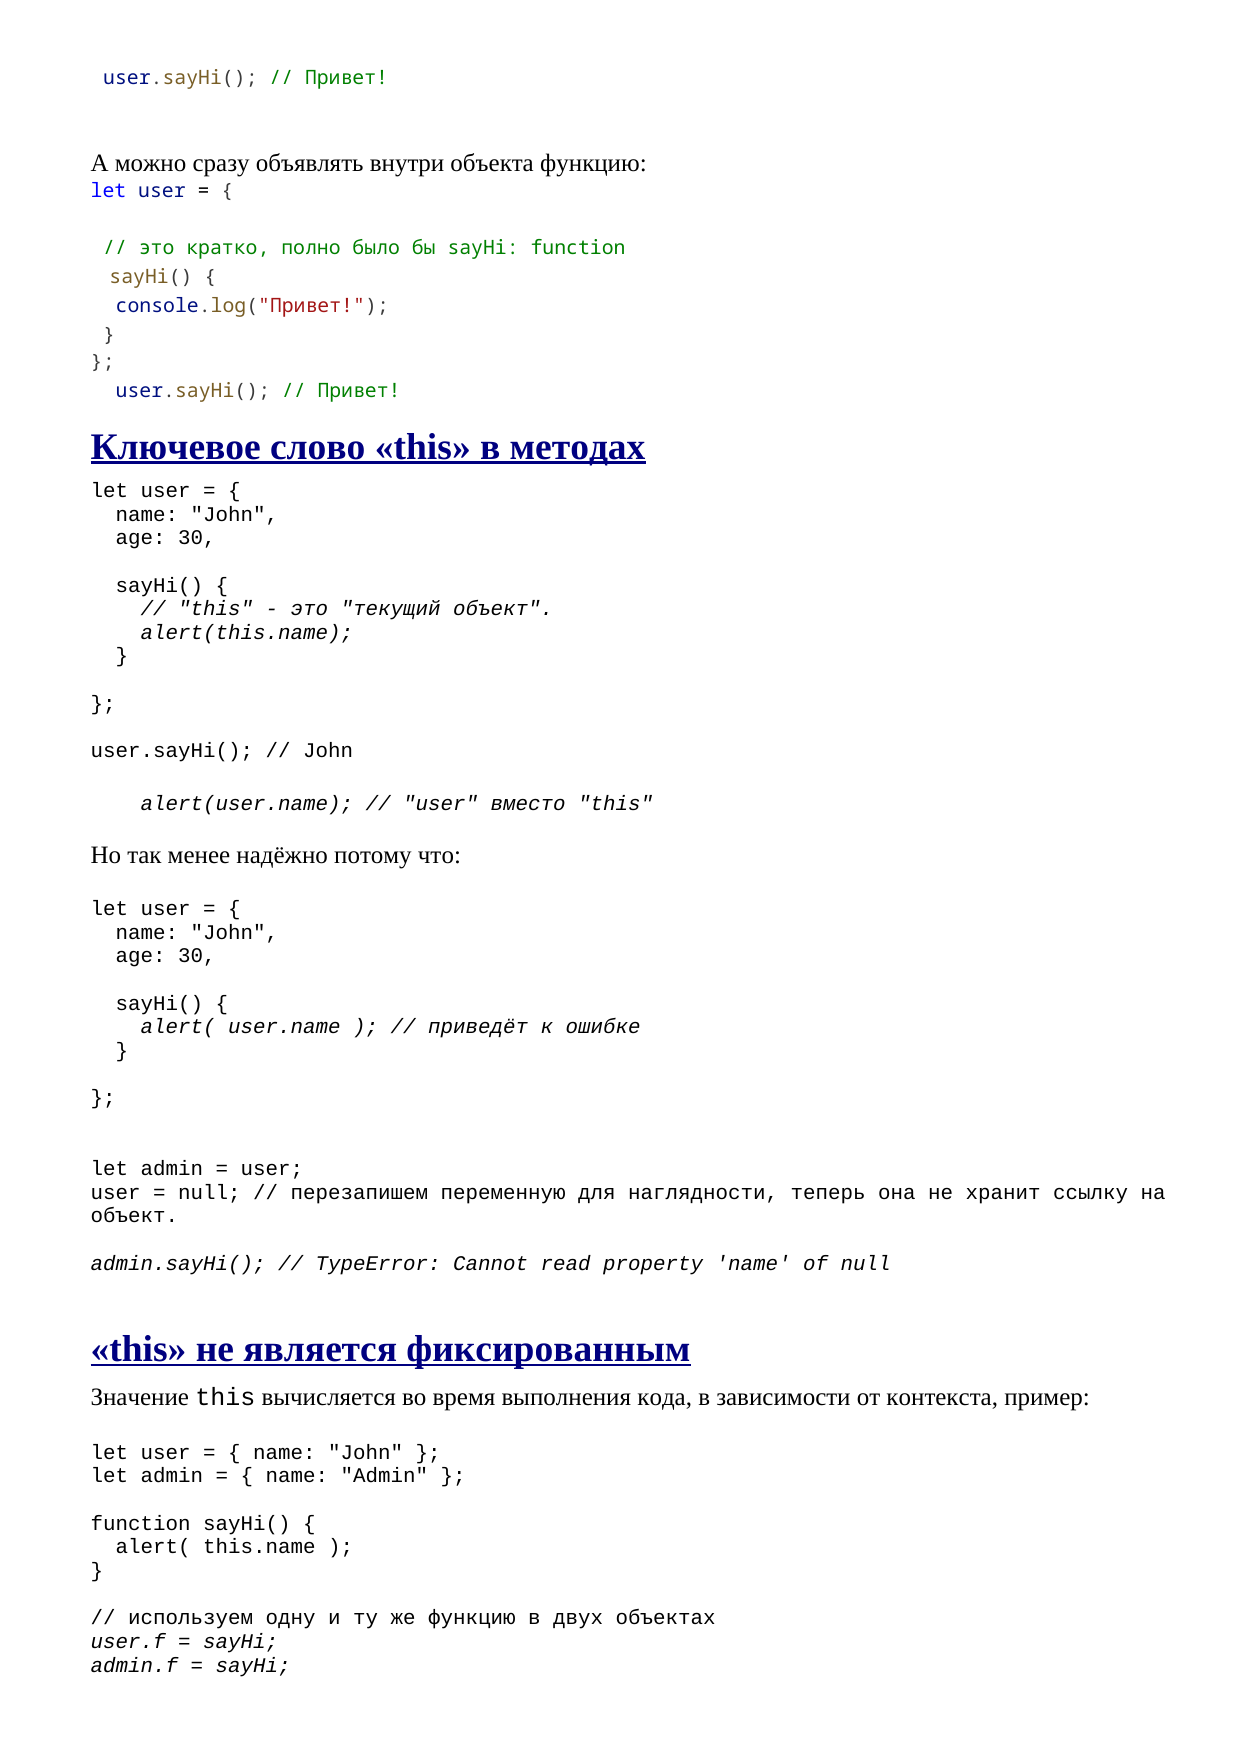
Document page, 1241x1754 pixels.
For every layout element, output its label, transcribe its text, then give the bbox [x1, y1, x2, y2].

text let admin = { name: "Admin" }; [90, 1466, 1187, 1489]
text } [90, 646, 1187, 669]
list Значение this вычисляется во время выполнения кода, в зависимости от контекста, пример: [90, 1382, 1187, 1413]
text let user = { [90, 480, 1187, 504]
text name: "John", [90, 922, 1187, 945]
text alert( user.name ); // приведёт к ошибке [90, 1016, 1187, 1040]
text let user = { name: "John" }; [90, 1442, 1187, 1466]
text let admin = user; [90, 1158, 1187, 1182]
text admin.f = sayHi; [90, 1655, 1187, 1678]
text age: 30, [90, 945, 1187, 969]
text alert(this.name); [90, 622, 1187, 646]
text user.sayHi(); // John [90, 740, 1187, 764]
subtitle Ключевое слово «this» в методах [90, 424, 1187, 467]
text user.sayHi(); // Привет! [90, 374, 1187, 403]
text // "this" - это "текущий объект". [90, 598, 1187, 622]
text // это кратко, полно было бы sayHi: function [90, 231, 1187, 260]
text sayHi() { [90, 574, 1187, 598]
text } [90, 318, 1187, 347]
text } [90, 1560, 1187, 1584]
text }; [90, 1087, 1187, 1111]
text user.sayHi(); // Привет! [90, 61, 1187, 91]
text sayHi() { [90, 993, 1187, 1016]
text user = null; // перезапишем переменную для наглядности, теперь она не хранит ссылку на объект. [90, 1182, 1187, 1229]
text } [90, 1040, 1187, 1063]
text user.f = sayHi; [90, 1631, 1187, 1655]
text alert( this.name ); [90, 1536, 1187, 1560]
text }; [90, 693, 1187, 716]
text alert(user.name); // "user" вместо "this" [90, 793, 1187, 817]
text age: 30, [90, 527, 1187, 551]
text // используем одну и ту же функцию в двух объектах [90, 1607, 1187, 1631]
text console.log("Привет!"); [90, 289, 1187, 318]
subtitle «this» не является фиксированным [90, 1327, 1187, 1370]
text let user = { [90, 177, 1187, 204]
text }; [90, 347, 1187, 374]
text function sayHi() { [90, 1513, 1187, 1536]
text sayHi() { [90, 260, 1187, 289]
text name: "John", [90, 504, 1187, 527]
list Но так менее надёжно потому что: [90, 841, 1187, 869]
text let user = { [90, 898, 1187, 922]
text admin.sayHi(); // TypeError: Cannot read property 'name' of null [90, 1253, 1187, 1276]
list А можно сразу объявлять внутри объекта функцию: [90, 148, 1187, 177]
